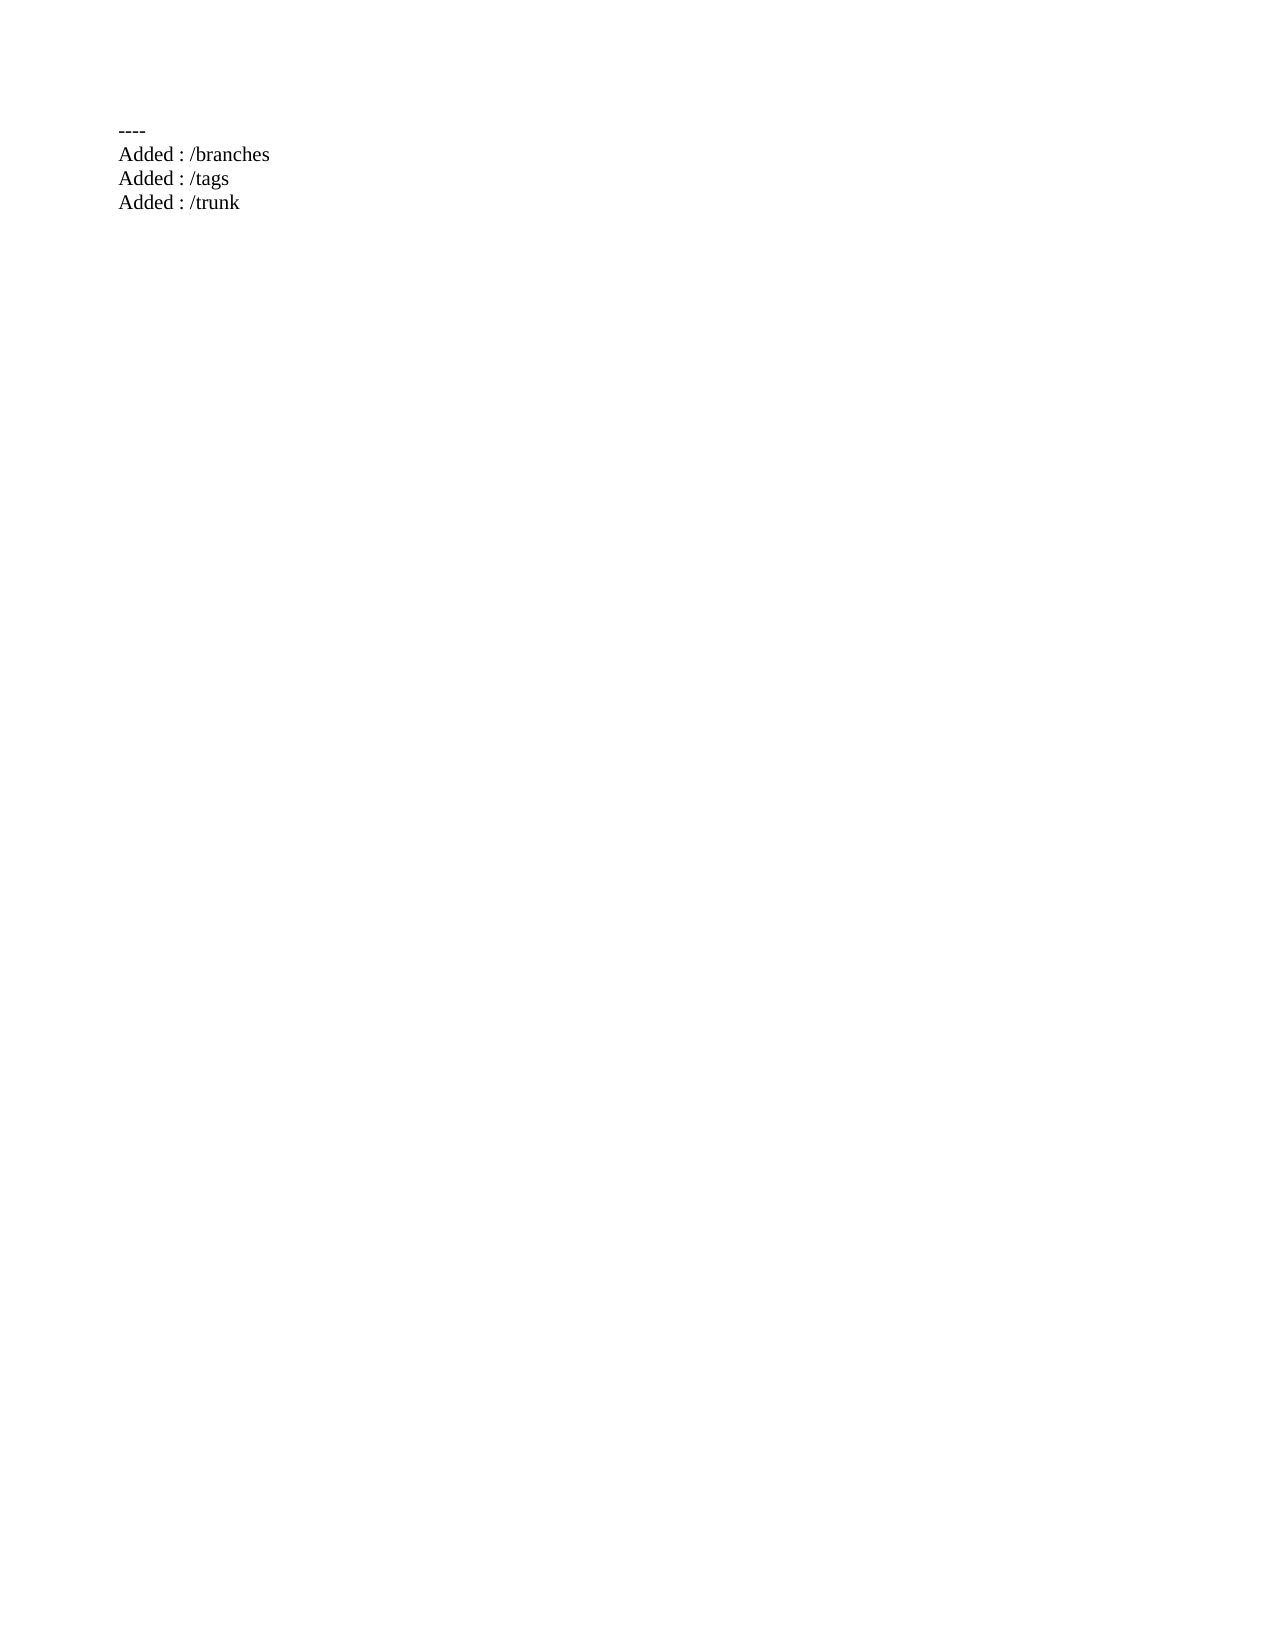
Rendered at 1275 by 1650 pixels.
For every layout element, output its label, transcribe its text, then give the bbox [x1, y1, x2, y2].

text Added : /branches [118, 142, 1157, 166]
text Added : /trunk [118, 190, 1157, 214]
text ---- [118, 118, 1157, 142]
text Added : /tags [118, 166, 1157, 190]
